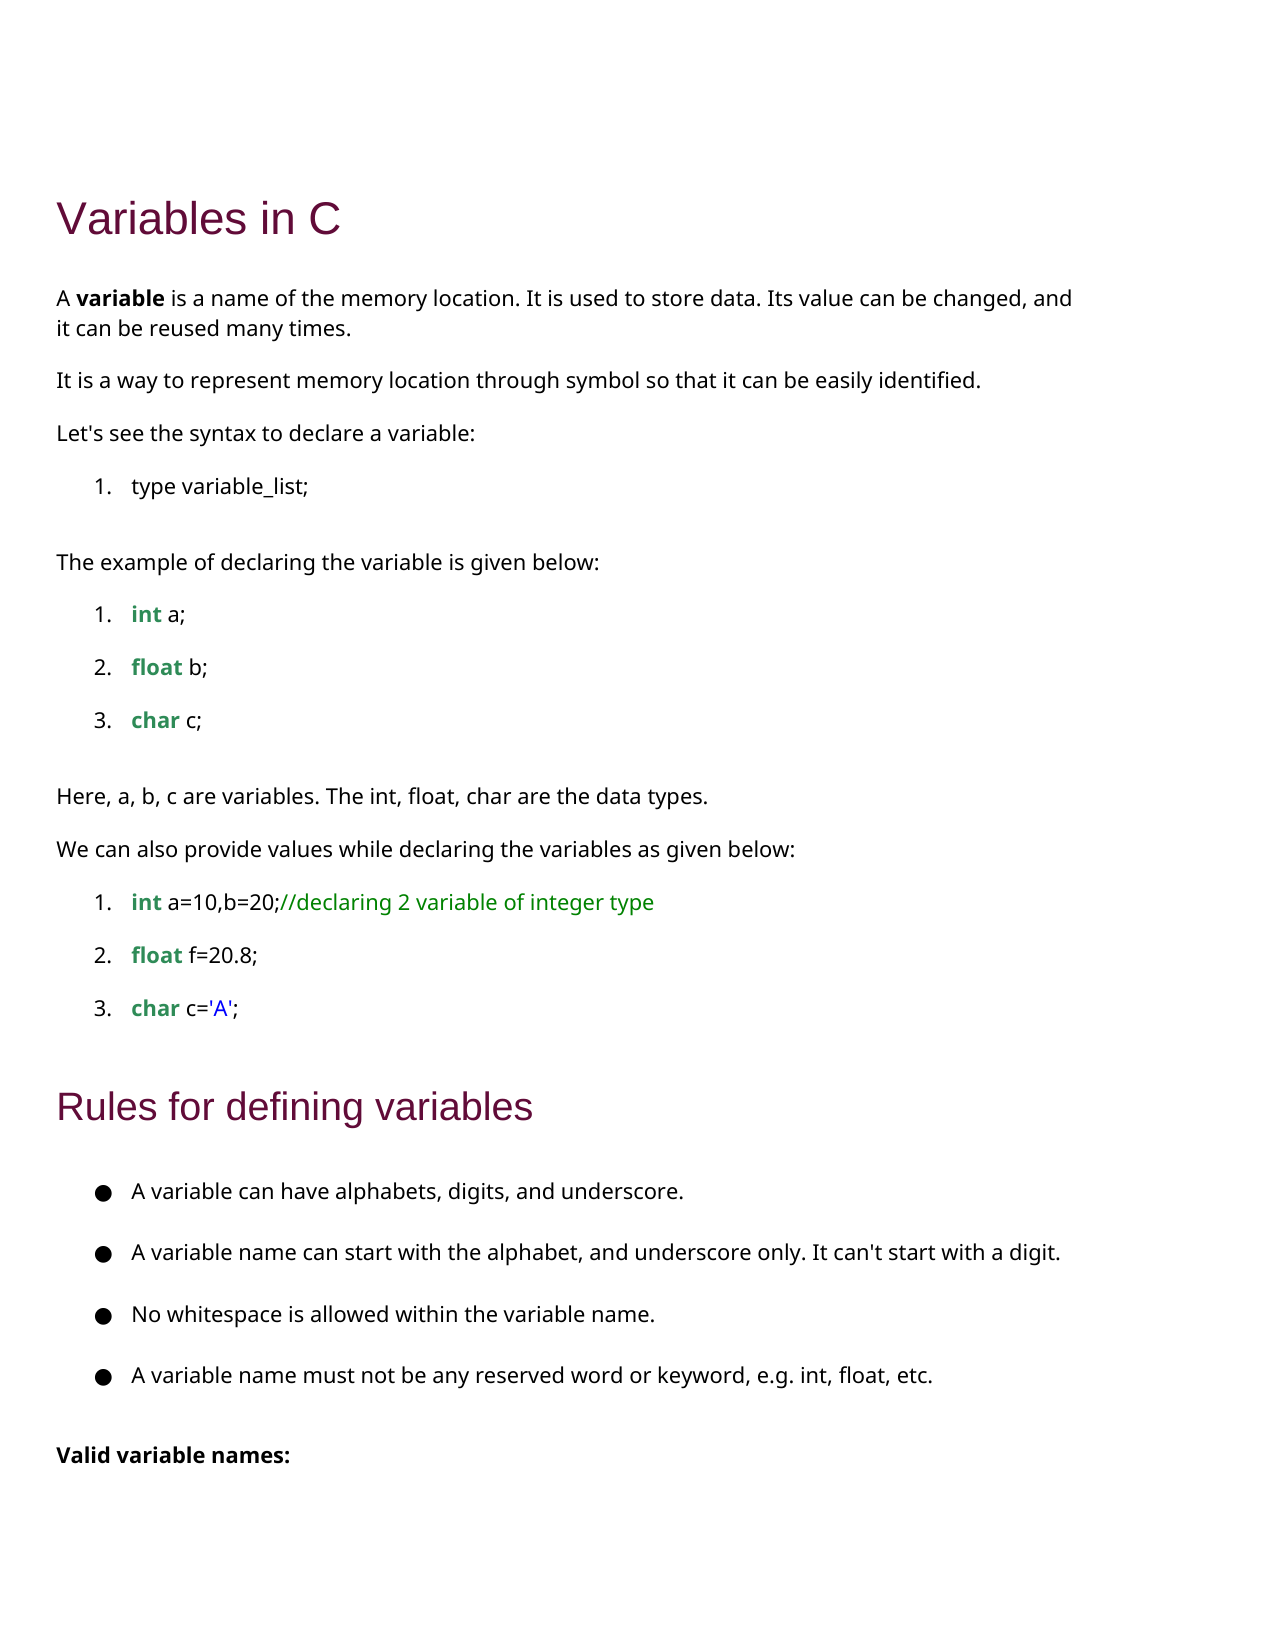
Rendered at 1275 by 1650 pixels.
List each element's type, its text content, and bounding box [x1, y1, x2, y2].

text A variable is a name of the memory location. It is used to store data. Its value can be changed, and it can be reused many times. [56, 283, 1087, 342]
subtitle Rules for defining variables [56, 1083, 1087, 1129]
list float b; [94, 652, 1092, 682]
text Let's see the syntax to declare a variable: [56, 418, 1087, 448]
text It is a way to represent memory location through symbol so that it can be easily identified. [56, 365, 1087, 395]
list type variable_list; [94, 471, 1092, 500]
list float f=20.8; [94, 940, 1092, 969]
text The example of declaring the variable is given below: [56, 547, 1087, 576]
list char c; [94, 705, 1092, 735]
list A variable can have alphabets, digits, and underscore. [94, 1172, 1092, 1210]
list char c='A'; [94, 993, 1092, 1022]
list int a; [94, 599, 1092, 629]
list A variable name can start with the alphabet, and underscore only. It can't start with a digit. [94, 1233, 1092, 1271]
list A variable name must not be any reserved word or keyword, e.g. int, float, etc. [94, 1356, 1092, 1394]
text Valid variable names: [56, 1440, 1087, 1470]
list int a=10,b=20;//declaring 2 variable of integer type [94, 887, 1092, 916]
list No whitespace is allowed within the variable name. [94, 1294, 1092, 1332]
text Here, a, b, c are variables. The int, float, char are the data types. [56, 781, 1087, 811]
subtitle Variables in C [56, 191, 1087, 244]
text We can also provide values while declaring the variables as given below: [56, 834, 1087, 864]
